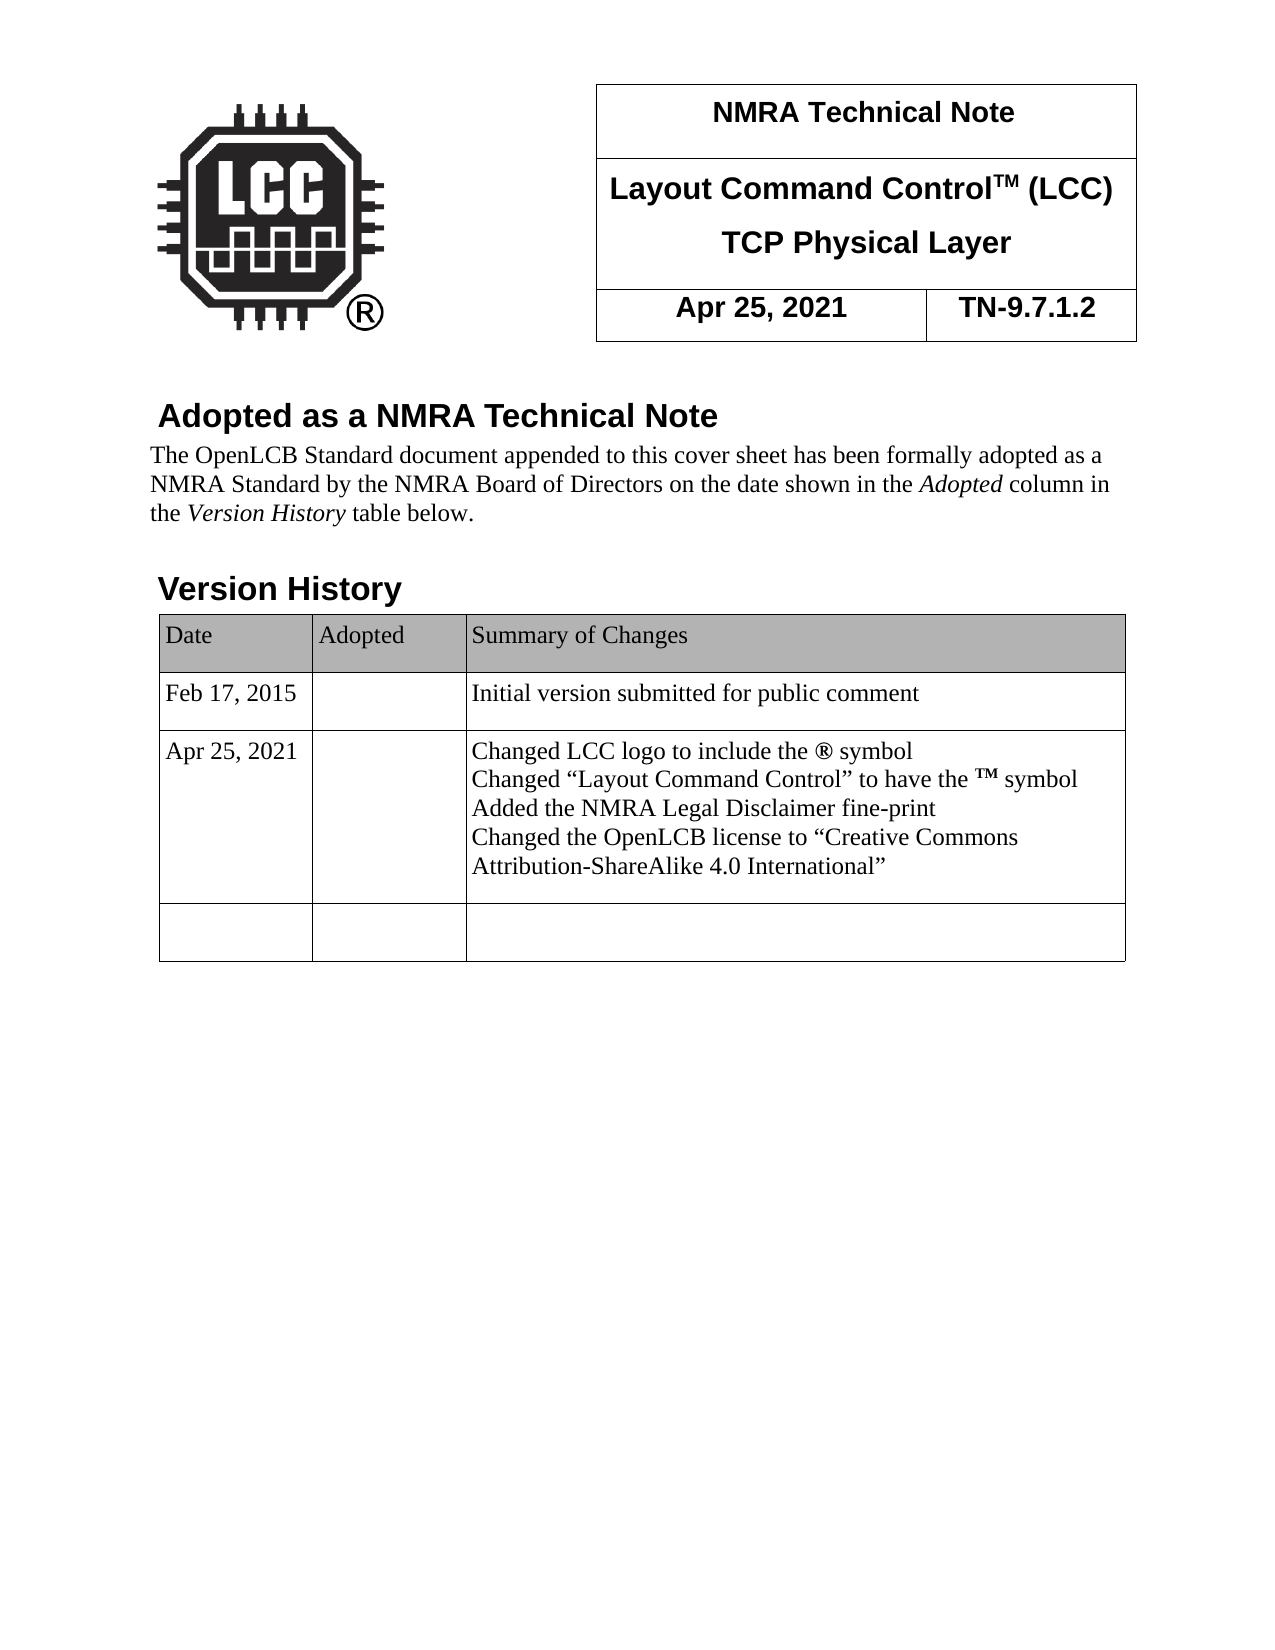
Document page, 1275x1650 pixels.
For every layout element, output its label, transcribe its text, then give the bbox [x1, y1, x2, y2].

table_cell Changed LCC logo to include the ® symbol Changed “Layout Command Control” to have the TM symbol Added the NMRA Legal Disclaimer fine-print Changed the OpenLCB license to “Creative Commons Attribution-ShareAlike 4.0 International” [467, 731, 1125, 903]
table_cell [313, 673, 466, 730]
table_cell Apr 25, 2021 [160, 731, 312, 903]
picture [138, 85, 405, 347]
text The OpenLCB Standard document appended to this cover sheet has been formally adopted as a NMRA Standard by the NMRA Board of Directors on the date shown in the Adopted column in the Version History table below. [150, 440, 1125, 527]
table_header Adopted [313, 615, 466, 672]
table_cell [313, 731, 466, 903]
table_cell Initial version submitted for public comment [467, 673, 1125, 730]
table_header Date [160, 615, 312, 672]
table_cell [467, 904, 1125, 961]
table_header Summary of Changes [467, 615, 1125, 672]
subtitle Adopted as a NMRA Technical Note [112, 396, 1125, 434]
table_cell [160, 904, 312, 961]
subtitle Version History [112, 569, 1125, 608]
table_cell [313, 904, 466, 961]
table_cell Feb 17, 2015 [160, 673, 312, 730]
